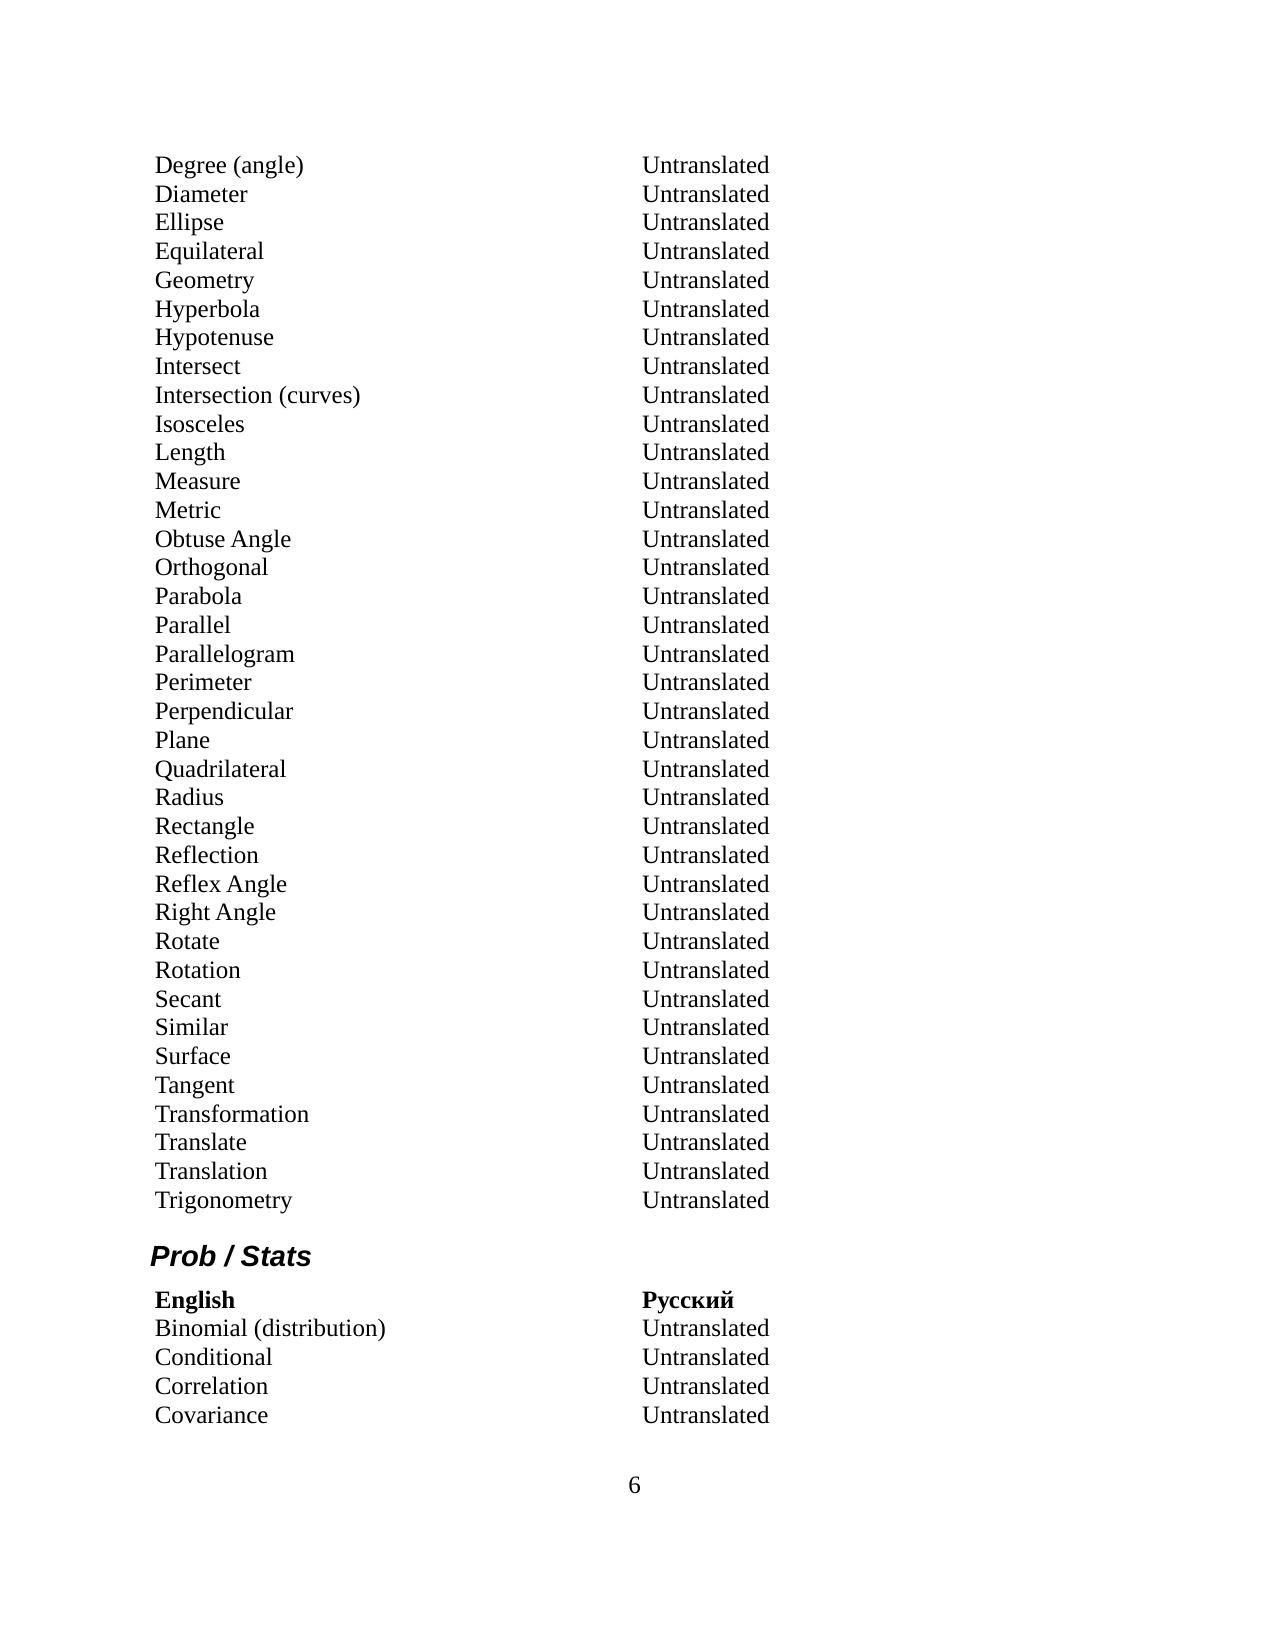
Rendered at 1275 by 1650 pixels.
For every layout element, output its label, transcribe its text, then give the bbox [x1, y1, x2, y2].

table_cell Untranslated [638, 351, 1125, 380]
table_cell Diameter [150, 179, 637, 207]
table_cell Trigonometry [150, 1185, 637, 1214]
table_cell Untranslated [638, 1070, 1125, 1099]
table_cell Orthogonal [150, 553, 637, 581]
table_header English [150, 1285, 637, 1313]
table_cell Rotation [150, 955, 637, 984]
table_cell Parallel [150, 610, 637, 639]
table_cell Transformation [150, 1099, 637, 1127]
table_cell Right Angle [150, 898, 637, 926]
table_cell Untranslated [638, 639, 1125, 667]
table_cell Untranslated [638, 1099, 1125, 1127]
table_cell Untranslated [638, 553, 1125, 581]
table_cell Plane [150, 725, 637, 754]
table_cell Untranslated [638, 696, 1125, 725]
table_cell Untranslated [638, 438, 1125, 466]
table_cell Untranslated [638, 984, 1125, 1012]
table_cell Untranslated [638, 380, 1125, 409]
subtitle Prob / Stats [150, 1239, 1125, 1272]
table_cell Untranslated [638, 811, 1125, 840]
table_cell Isosceles [150, 409, 637, 437]
table_cell Untranslated [638, 955, 1125, 984]
table_cell Radius [150, 783, 637, 811]
table_cell Untranslated [638, 610, 1125, 639]
table_cell Untranslated [638, 668, 1125, 696]
table_cell Translate [150, 1128, 637, 1156]
table_cell Untranslated [638, 323, 1125, 351]
table_cell Tangent [150, 1070, 637, 1099]
table_cell Untranslated [638, 265, 1125, 294]
table_cell Untranslated [638, 1013, 1125, 1041]
table_cell Intersect [150, 351, 637, 380]
table_cell Untranslated [638, 1371, 1125, 1400]
table_cell Parallelogram [150, 639, 637, 667]
table_cell Hyperbola [150, 294, 637, 322]
table_cell Geometry [150, 265, 637, 294]
table_header Русский [638, 1285, 1125, 1313]
table_cell Untranslated [638, 1185, 1125, 1214]
table_cell Perpendicular [150, 696, 637, 725]
table_cell Untranslated [638, 1400, 1125, 1428]
table_cell Untranslated [638, 1342, 1125, 1371]
table_cell Untranslated [638, 150, 1125, 179]
table_cell Rectangle [150, 811, 637, 840]
table_cell Covariance [150, 1400, 637, 1428]
table_cell Untranslated [638, 840, 1125, 869]
table_cell Rotate [150, 926, 637, 955]
table_cell Untranslated [638, 869, 1125, 897]
table_cell Length [150, 438, 637, 466]
table_cell Surface [150, 1041, 637, 1070]
table_cell Measure [150, 466, 637, 495]
table_cell Untranslated [638, 208, 1125, 236]
table_cell Reflex Angle [150, 869, 637, 897]
table_cell Similar [150, 1013, 637, 1041]
table_cell Untranslated [638, 898, 1125, 926]
table_cell Degree (angle) [150, 150, 637, 179]
table_cell Untranslated [638, 236, 1125, 265]
table_cell Ellipse [150, 208, 637, 236]
table_cell Untranslated [638, 495, 1125, 524]
table_cell Untranslated [638, 581, 1125, 610]
table_cell Translation [150, 1156, 637, 1185]
table_cell Untranslated [638, 294, 1125, 322]
table_cell Obtuse Angle [150, 524, 637, 552]
table_cell Metric [150, 495, 637, 524]
table_cell Untranslated [638, 524, 1125, 552]
table_cell Untranslated [638, 783, 1125, 811]
table_cell Hypotenuse [150, 323, 637, 351]
table_cell Untranslated [638, 754, 1125, 782]
table_cell Untranslated [638, 926, 1125, 955]
table_cell Secant [150, 984, 637, 1012]
table_cell Conditional [150, 1342, 637, 1371]
table_cell Untranslated [638, 725, 1125, 754]
table_cell Untranslated [638, 179, 1125, 207]
table_cell Quadrilateral [150, 754, 637, 782]
table_cell Untranslated [638, 466, 1125, 495]
table_cell Parabola [150, 581, 637, 610]
table_cell Perimeter [150, 668, 637, 696]
table_cell Binomial (distribution) [150, 1314, 637, 1342]
table_cell Reflection [150, 840, 637, 869]
table_cell Correlation [150, 1371, 637, 1400]
table_cell Equilateral [150, 236, 637, 265]
table_cell Untranslated [638, 1156, 1125, 1185]
table_cell Untranslated [638, 409, 1125, 437]
table_cell Untranslated [638, 1128, 1125, 1156]
table_cell Untranslated [638, 1041, 1125, 1070]
table_cell Intersection (curves) [150, 380, 637, 409]
table_cell Untranslated [638, 1314, 1125, 1342]
